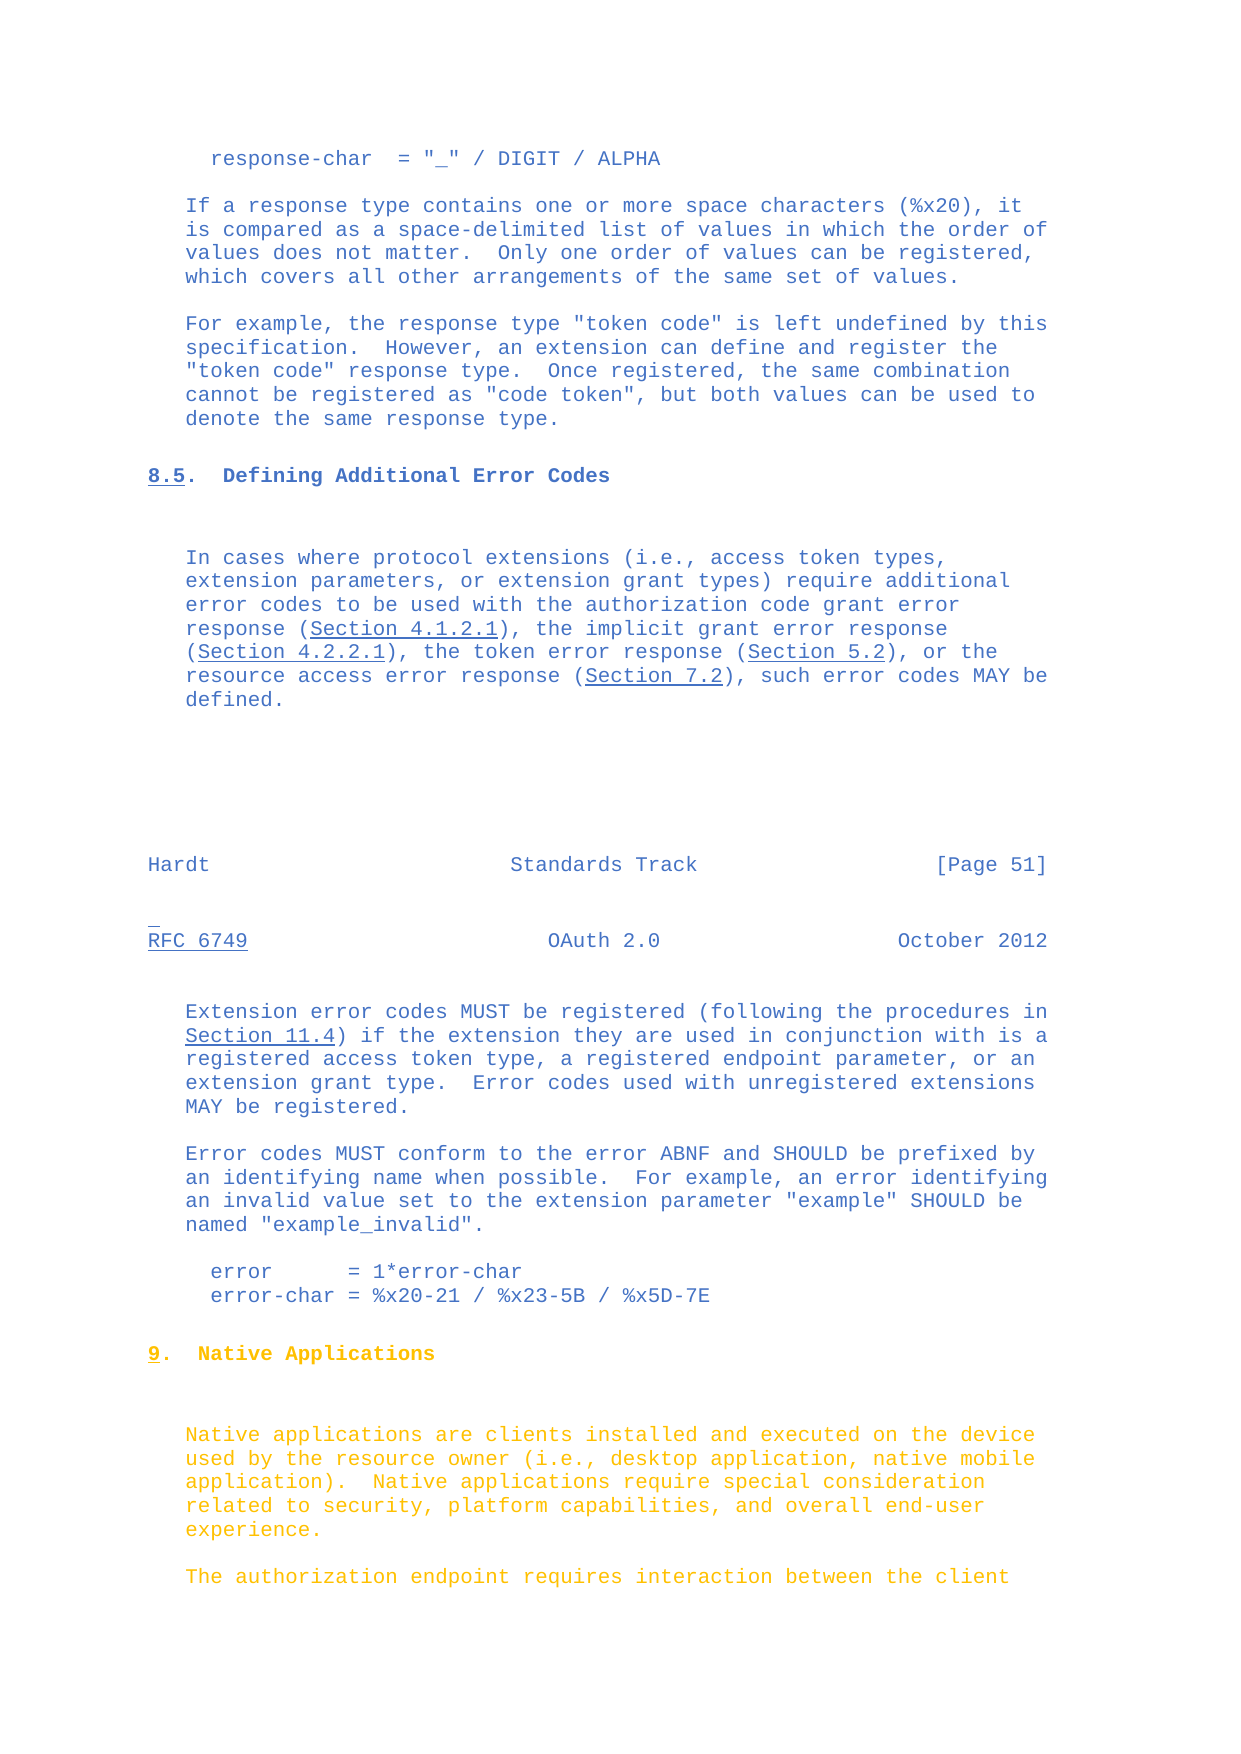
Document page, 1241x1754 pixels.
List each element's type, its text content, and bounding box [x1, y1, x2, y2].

text The authorization endpoint requires interaction between the client [148, 1566, 1093, 1589]
text response-char = "_" / DIGIT / ALPHA [148, 148, 1093, 171]
text an identifying name when possible. For example, an error identifying [148, 1167, 1093, 1190]
text Hardt Standards Track [Page 51] [148, 854, 1093, 878]
text used by the resource owner (i.e., desktop application, native mobile [148, 1448, 1093, 1471]
text resource access error response (Section 7.2), such error codes MAY be [148, 665, 1093, 689]
text related to security, platform capabilities, and overall end-user [148, 1495, 1093, 1518]
text experience. [148, 1518, 1093, 1542]
text cannot be registered as "code token", but both values can be used to [148, 384, 1093, 408]
text values does not matter. Only one order of values can be registered, [148, 242, 1093, 266]
text (Section 4.2.2.1), the token error response (Section 5.2), or the [148, 641, 1093, 665]
text "token code" response type. Once registered, the same combination [148, 360, 1093, 384]
text 8.5. Defining Additional Error Codes [148, 465, 1093, 489]
text named "example_invalid". [148, 1214, 1093, 1238]
text error-char = %x20-21 / %x23-5B / %x5D-7E [148, 1285, 1093, 1308]
text extension parameters, or extension grant types) require additional [148, 570, 1093, 594]
text error codes to be used with the authorization code grant error [148, 594, 1093, 618]
text RFC 6749 OAuth 2.0 October 2012 [148, 930, 1093, 954]
text an invalid value set to the extension parameter "example" SHOULD be [148, 1190, 1093, 1214]
text response (Section 4.1.2.1), the implicit grant error response [148, 618, 1093, 641]
text extension grant type. Error codes used with unregistered extensions [148, 1072, 1093, 1096]
text is compared as a space-delimited list of values in which the order of [148, 218, 1093, 242]
text which covers all other arrangements of the same set of values. [148, 266, 1093, 289]
text In cases where protocol extensions (i.e., access token types, [148, 547, 1093, 570]
text Error codes MUST conform to the error ABNF and SHOULD be prefixed by [148, 1143, 1093, 1167]
text application). Native applications require special consideration [148, 1471, 1093, 1495]
text MAY be registered. [148, 1096, 1093, 1119]
text If a response type contains one or more space characters (%x20), it [148, 195, 1093, 218]
text defined. [148, 689, 1093, 712]
text Extension error codes MUST be registered (following the procedures in [148, 1001, 1093, 1025]
text Section 11.4) if the extension they are used in conjunction with is a [148, 1025, 1093, 1048]
text For example, the response type "token code" is left undefined by this [148, 313, 1093, 337]
text denote the same response type. [148, 408, 1093, 431]
text registered access token type, a registered endpoint parameter, or an [148, 1048, 1093, 1072]
text error = 1*error-char [148, 1261, 1093, 1285]
text 9. Native Applications [148, 1343, 1093, 1366]
text specification. However, an extension can define and register the [148, 337, 1093, 360]
text Native applications are clients installed and executed on the device [148, 1424, 1093, 1448]
